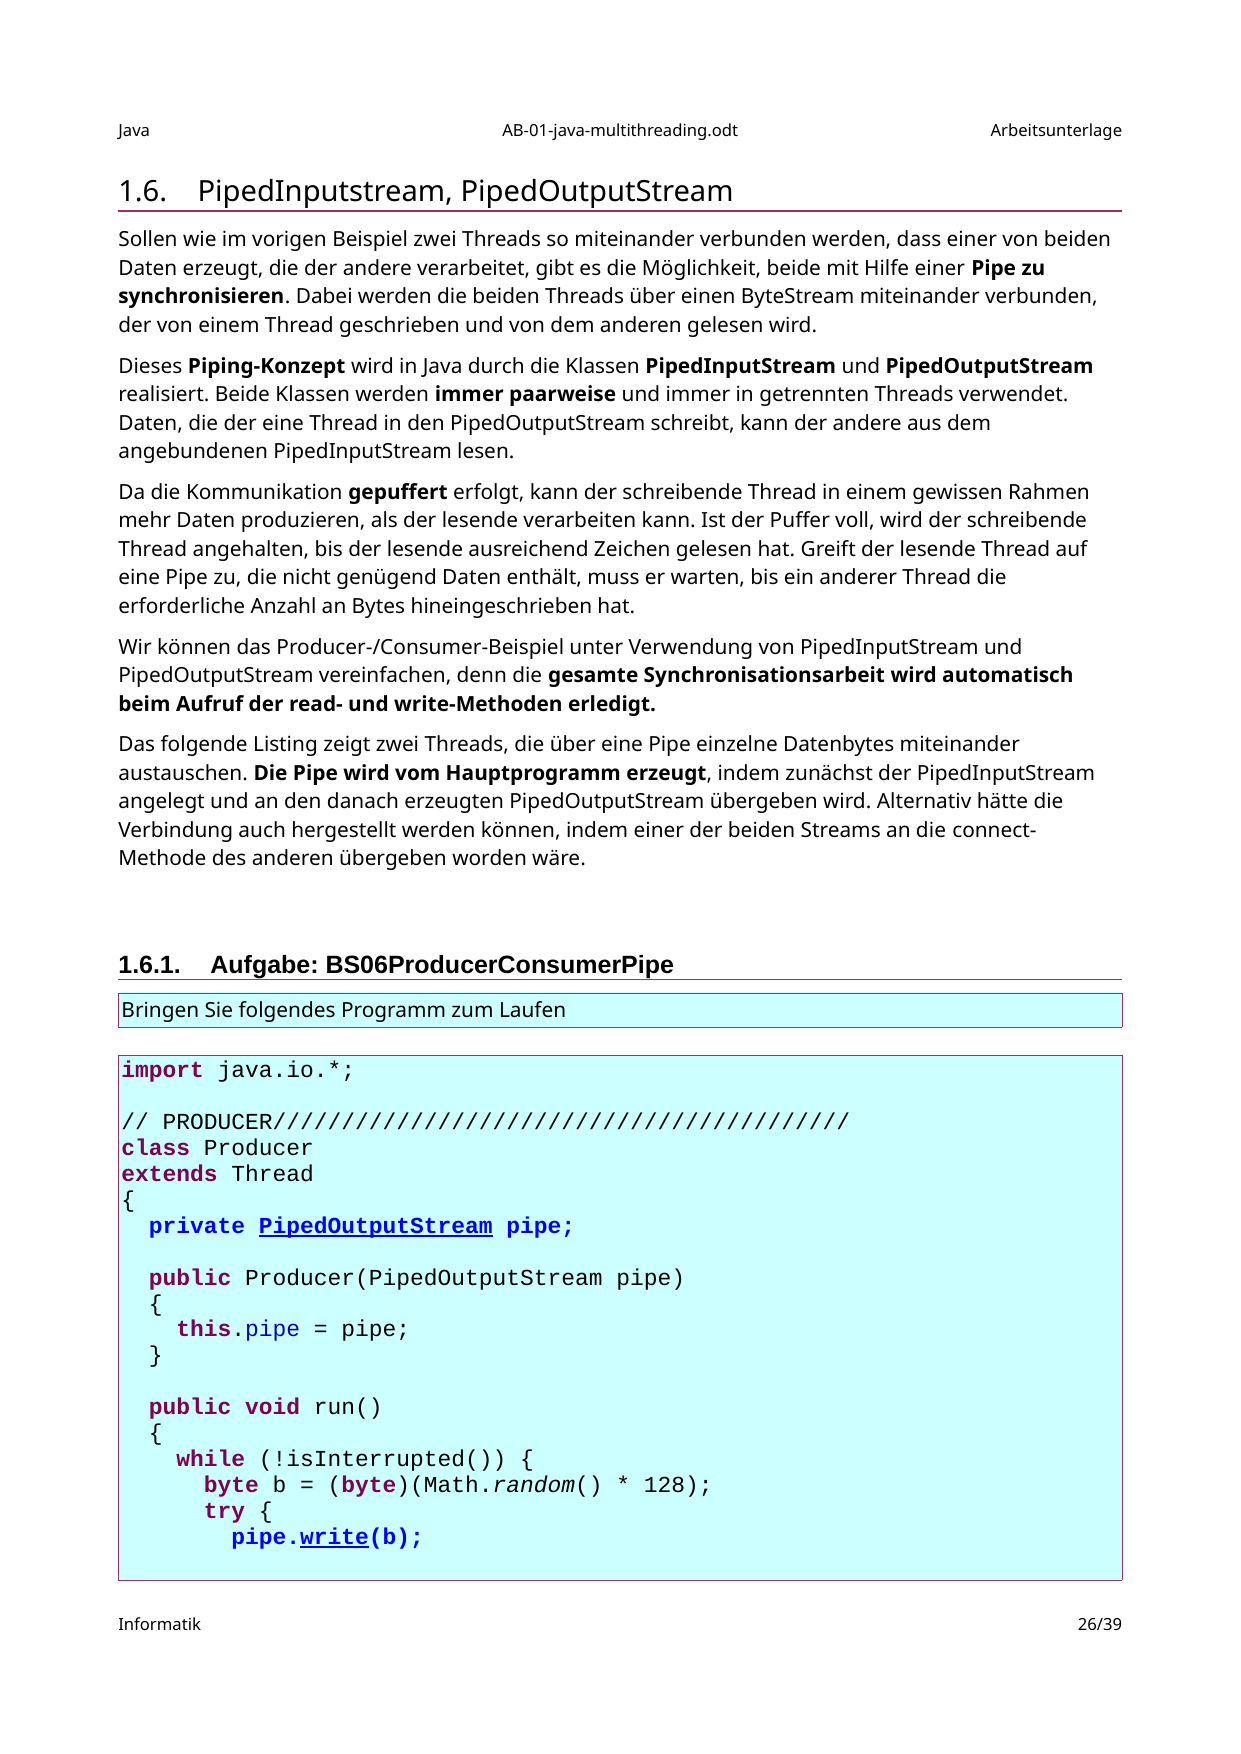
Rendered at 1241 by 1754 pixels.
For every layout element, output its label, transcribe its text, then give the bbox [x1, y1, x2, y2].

text byte b = (byte)(Math.random() * 128); [119, 1470, 1122, 1496]
text extends Thread [119, 1159, 1122, 1185]
text Dieses Piping-Konzept wird in Java durch die Klassen PipedInputStream und PipedOutputStream realisiert. Beide Klassen werden immer paarweise und immer in getrennten Threads verwendet. Daten, die der eine Thread in den PipedOutputStream schreibt, kann der andere aus dem angebundenen PipedInputStream lesen. [118, 351, 1122, 464]
text public void run() [119, 1393, 1122, 1418]
text // PRODUCER////////////////////////////////////////// [119, 1107, 1122, 1133]
text { [119, 1289, 1122, 1315]
text public Producer(PipedOutputStream pipe) [119, 1263, 1122, 1289]
subtitle Aufgabe: BS06ProducerConsumerPipe [118, 950, 1122, 979]
text while (!isInterrupted()) { [119, 1444, 1122, 1470]
text { [119, 1185, 1122, 1211]
text pipe.write(b); [119, 1522, 1122, 1580]
text Sollen wie im vorigen Beispiel zwei Threads so miteinander verbunden werden, dass einer von beiden Daten erzeugt, die der andere verarbeitet, gibt es die Möglichkeit, beide mit Hilfe einer Pipe zu synchronisieren. Dabei werden die beiden Threads über einen ByteStream miteinander verbunden, der von einem Thread geschrieben und von dem anderen gelesen wird. [118, 224, 1122, 338]
text Da die Kommunikation gepuffert erfolgt, kann der schreibende Thread in einem gewissen Rahmen mehr Daten produzieren, als der lesende verarbeiten kann. Ist der Puffer voll, wird der schreibende Thread angehalten, bis der lesende ausreichend Zeichen gelesen hat. Greift der lesende Thread auf eine Pipe zu, die nicht genügend Daten enthält, muss er warten, bis ein anderer Thread die erforderliche Anzahl an Bytes hineingeschrieben hat. [118, 477, 1122, 619]
text try { [119, 1496, 1122, 1522]
text } [119, 1341, 1122, 1367]
text class Producer [119, 1133, 1122, 1159]
text Bringen Sie folgendes Programm zum Laufen [119, 994, 1122, 1027]
text { [119, 1418, 1122, 1444]
text private PipedOutputStream pipe; [119, 1211, 1122, 1237]
text this.pipe = pipe; [119, 1315, 1122, 1341]
text Das folgende Listing zeigt zwei Threads, die über eine Pipe einzelne Datenbytes miteinander austauschen. Die Pipe wird vom Hauptprogramm erzeugt, indem zunächst der PipedInputStream angelegt und an den danach erzeugten PipedOutputStream übergeben wird. Alternativ hätte die Verbindung auch hergestellt werden können, indem einer der beiden Streams an die connect-Methode des anderen übergeben worden wäre. [118, 729, 1122, 872]
text import java.io.*; [119, 1056, 1122, 1081]
text Wir können das Producer-/Consumer-Beispiel unter Verwendung von PipedInputStream und PipedOutputStream vereinfachen, denn die gesamte Synchronisationsarbeit wird automatisch beim Aufruf der read- und write-Methoden erledigt. [118, 632, 1122, 717]
subtitle PipedInputstream, PipedOutputStream [118, 170, 1122, 210]
